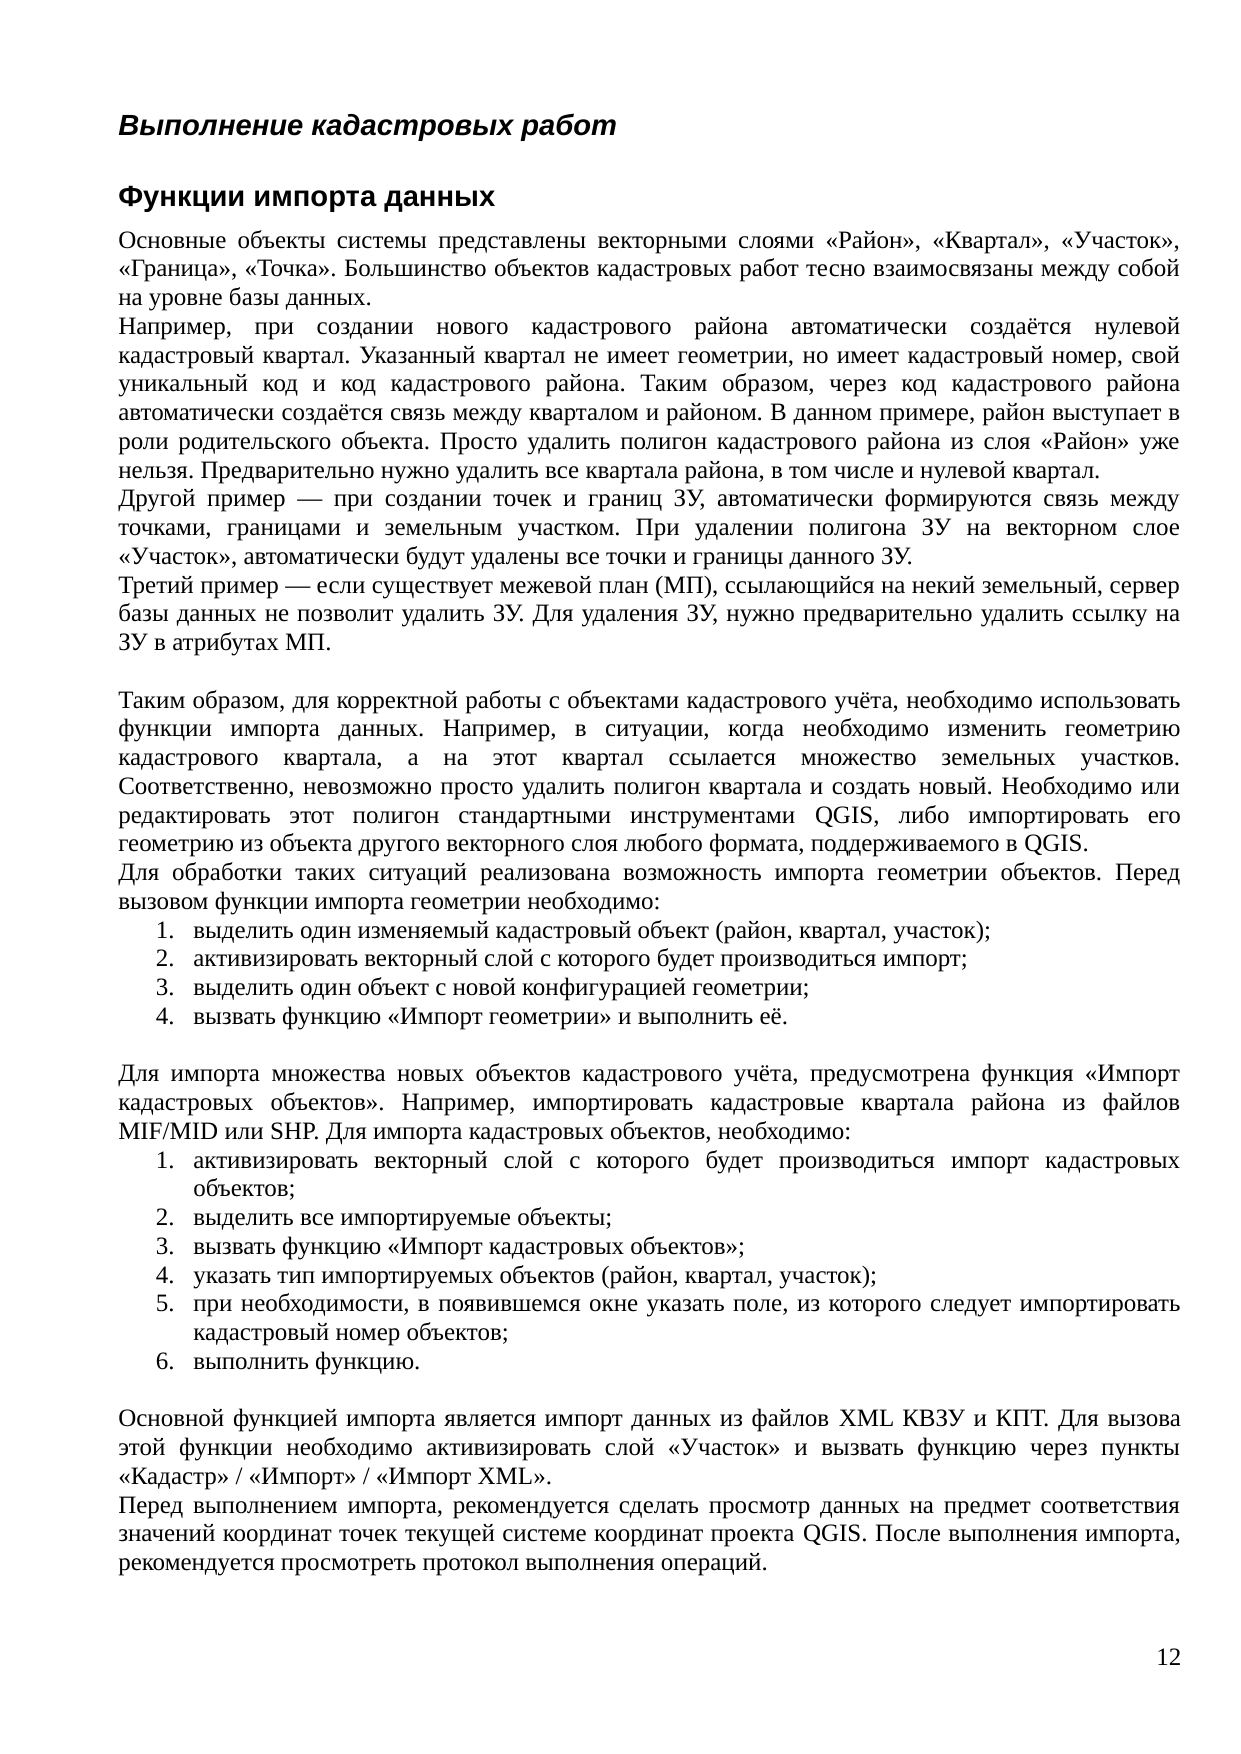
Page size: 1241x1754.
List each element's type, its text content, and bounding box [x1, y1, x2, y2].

text Другой пример — при создании точек и границ ЗУ, автоматически формируются связь между точками, границами и земельным участком. При удалении полигона ЗУ на векторном слое «Участок», автоматически будут удалены все точки и границы данного ЗУ. [118, 483, 1181, 570]
text Таким образом, для корректной работы с объектами кадастрового учёта, необходимо использовать функции импорта данных. Например, в ситуации, когда необходимо изменить геометрию кадастрового квартала, а на этот квартал ссылается множество земельных участков. Соответственно, невозможно просто удалить полигон квартала и создать новый. Необходимо или редактировать этот полигон стандартными инструментами QGIS, либо импортировать его геометрию из объекта другого векторного слоя любого формата, поддерживаемого в QGIS. [118, 685, 1181, 857]
text Для импорта множества новых объектов кадастрового учёта, предусмотрена функция «Импорт кадастровых объектов». Например, импортировать кадастровые квартала района из файлов MIF/MID или SHP. Для импорта кадастровых объектов, необходимо: [118, 1058, 1181, 1145]
list выделить один объект с новой конфигурацией геометрии; [156, 972, 1181, 1001]
list вызвать функцию «Импорт кадастровых объектов»; [156, 1231, 1181, 1260]
list выполнить функцию. [156, 1346, 1181, 1375]
list активизировать векторный слой с которого будет производиться импорт; [156, 943, 1181, 972]
list активизировать векторный слой с которого будет производиться импорт кадастровых объектов; [156, 1145, 1181, 1202]
list выделить все импортируемые объекты; [156, 1202, 1181, 1231]
text Основной функцией импорта является импорт данных из файлов XML КВЗУ и КПТ. Для вызова этой функции необходимо активизировать слой «Участок» и вызвать функцию через пункты «Кадастр» / «Импорт» / «Импорт XML». [118, 1403, 1181, 1490]
text Третий пример — если существует межевой план (МП), ссылающийся на некий земельный, сервер базы данных не позволит удалить ЗУ. Для удаления ЗУ, нужно предварительно удалить ссылку на ЗУ в атрибутах МП. [118, 570, 1181, 656]
list указать тип импортируемых объектов (район, квартал, участок); [156, 1260, 1181, 1288]
text Перед выполнением импорта, рекомендуется сделать просмотр данных на предмет соответствия значений координат точек текущей системе координат проекта QGIS. После выполнения импорта, рекомендуется просмотреть протокол выполнения операций. [118, 1490, 1181, 1576]
text Для обработки таких ситуаций реализована возможность импорта геометрии объектов. Перед вызовом функции импорта геометрии необходимо: [118, 857, 1181, 915]
subtitle Функции импорта данных [118, 179, 1181, 212]
list при необходимости, в появившемся окне указать поле, из которого следует импортировать кадастровый номер объектов; [156, 1288, 1181, 1346]
subtitle Выполнение кадастровых работ [118, 108, 1181, 141]
list вызвать функцию «Импорт геометрии» и выполнить её. [156, 1001, 1181, 1030]
text Основные объекты системы представлены векторными слоями «Район», «Квартал», «Участок», «Граница», «Точка». Большинство объектов кадастровых работ тесно взаимосвязаны между собой на уровне базы данных. [118, 225, 1181, 311]
list выделить один изменяемый кадастровый объект (район, квартал, участок); [156, 915, 1181, 943]
text Например, при создании нового кадастрового района автоматически создаётся нулевой кадастровый квартал. Указанный квартал не имеет геометрии, но имеет кадастровый номер, свой уникальный код и код кадастрового района. Таким образом, через код кадастрового района автоматически создаётся связь между кварталом и районом. В данном примере, район выступает в роли родительского объекта. Просто удалить полигон кадастрового района из слоя «Район» уже нельзя. Предварительно нужно удалить все квартала района, в том числе и нулевой квартал. [118, 311, 1181, 483]
